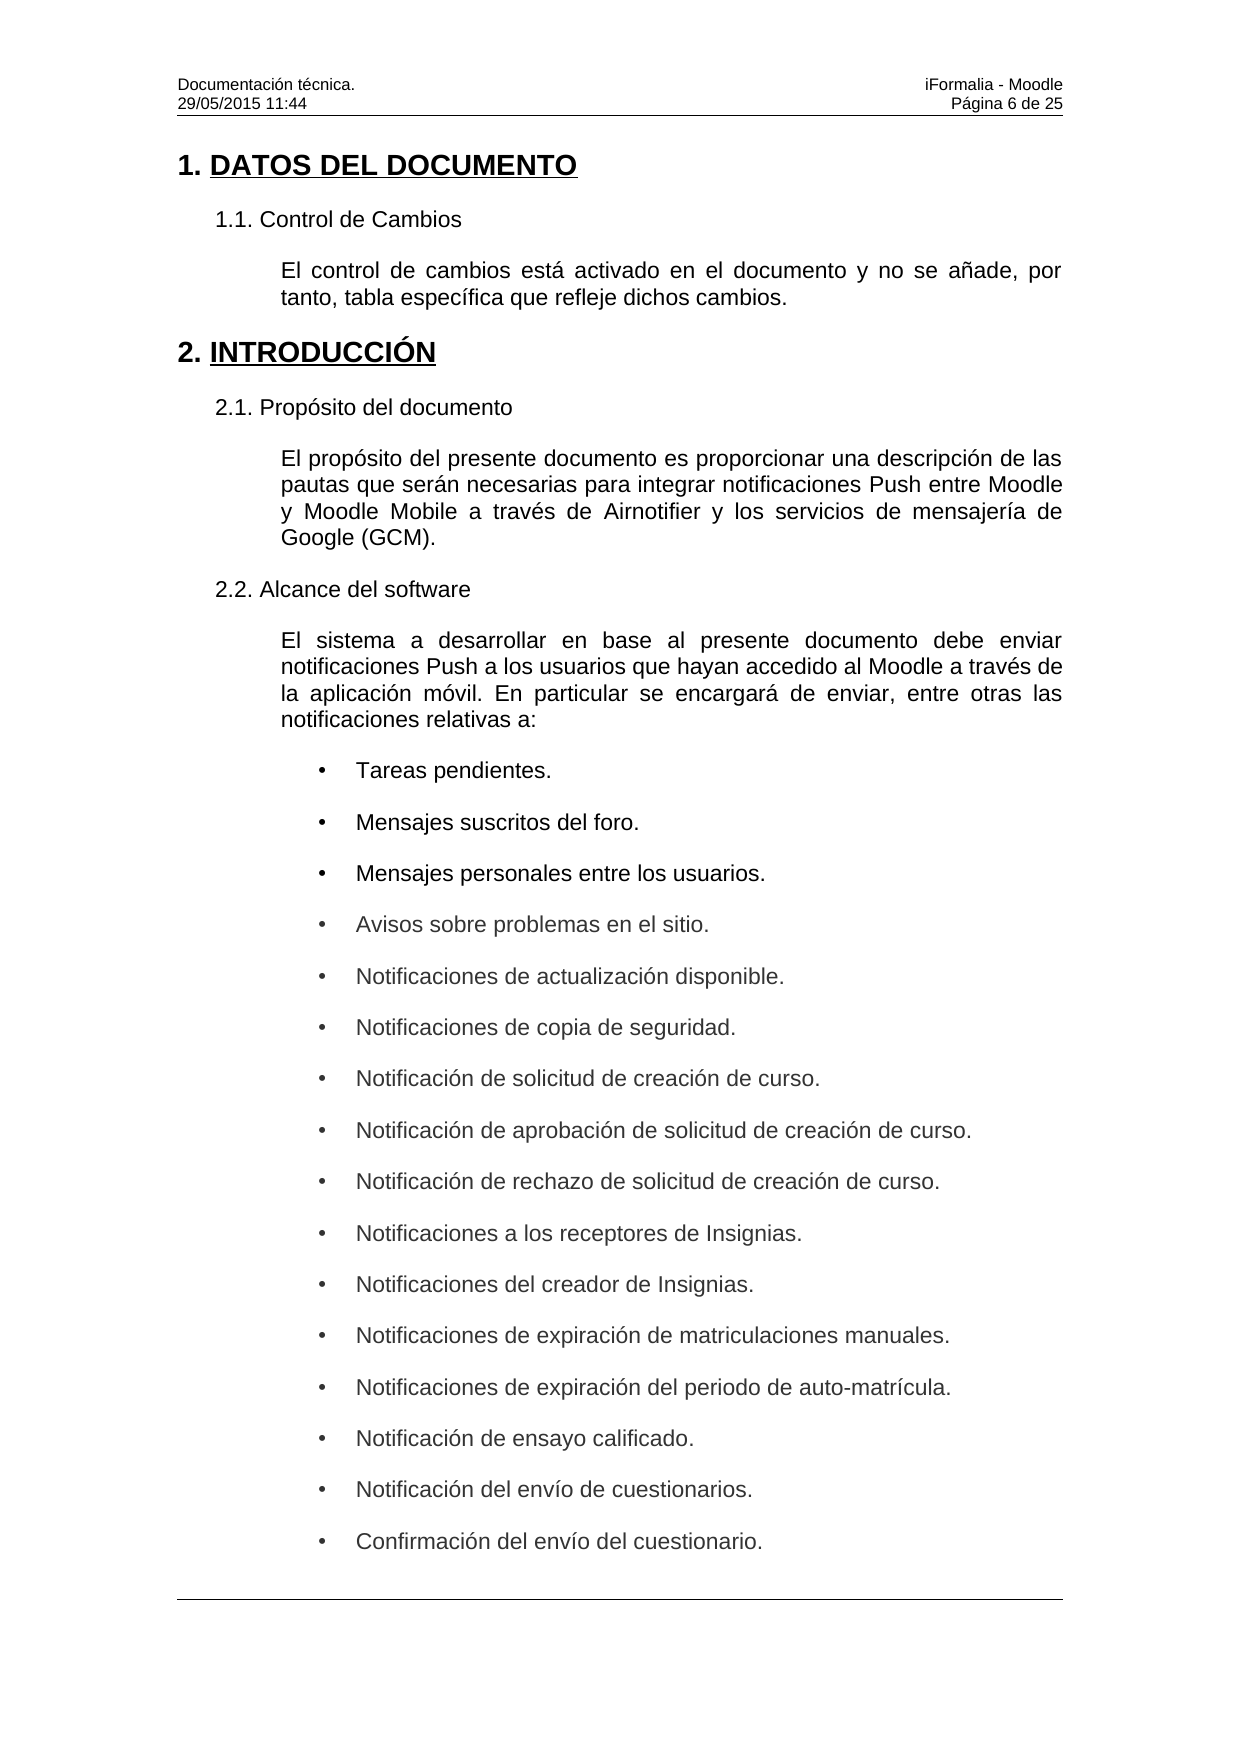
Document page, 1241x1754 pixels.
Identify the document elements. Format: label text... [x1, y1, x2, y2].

text El sistema a desarrollar en base al presente documento debe enviar notificaciones Push a los usuarios que hayan accedido al Moodle a través de la aplicación móvil. En particular se encargará de enviar, entre otras las notificaciones relativas a: [281, 627, 1063, 732]
text El propósito del presente documento es proporcionar una descripción de las pautas que serán necesarias para integrar notificaciones Push entre Moodle y Moodle Mobile a través de Airnotifier y los servicios de mensajería de Google (GCM). [281, 445, 1063, 551]
subtitle Introducción [177, 335, 1063, 369]
list Notificaciones de expiración del periodo de auto-matrícula. [318, 1373, 1063, 1400]
subtitle Propósito del documento [215, 394, 1063, 420]
list Notificación de ensayo calificado. [318, 1425, 1063, 1451]
list Notificaciones del creador de Insignias. [318, 1271, 1063, 1297]
list Notificación de rechazo de solicitud de creación de curso. [318, 1168, 1063, 1194]
list Tareas pendientes. [318, 757, 1063, 784]
list Notificaciones de expiración de matriculaciones manuales. [318, 1322, 1063, 1348]
list Confirmación del envío del cuestionario. [318, 1528, 1063, 1554]
list Mensajes personales entre los usuarios. [318, 860, 1063, 886]
list Notificaciones de actualización disponible. [318, 963, 1063, 989]
list Avisos sobre problemas en el sitio. [318, 911, 1063, 938]
list Notificación de solicitud de creación de curso. [318, 1065, 1063, 1092]
subtitle Datos del documento [177, 148, 1063, 181]
subtitle Alcance del software [215, 576, 1063, 602]
subtitle Control de Cambios [215, 206, 1063, 232]
list Notificaciones de copia de seguridad. [318, 1014, 1063, 1040]
list Mensajes suscritos del foro. [318, 809, 1063, 835]
text El control de cambios está activado en el documento y no se añade, por tanto, tabla específica que refleje dichos cambios. [281, 257, 1063, 310]
list Notificaciones a los receptores de Insignias. [318, 1219, 1063, 1246]
list Notificación del envío de cuestionarios. [318, 1476, 1063, 1503]
list Notificación de aprobación de solicitud de creación de curso. [318, 1117, 1063, 1143]
